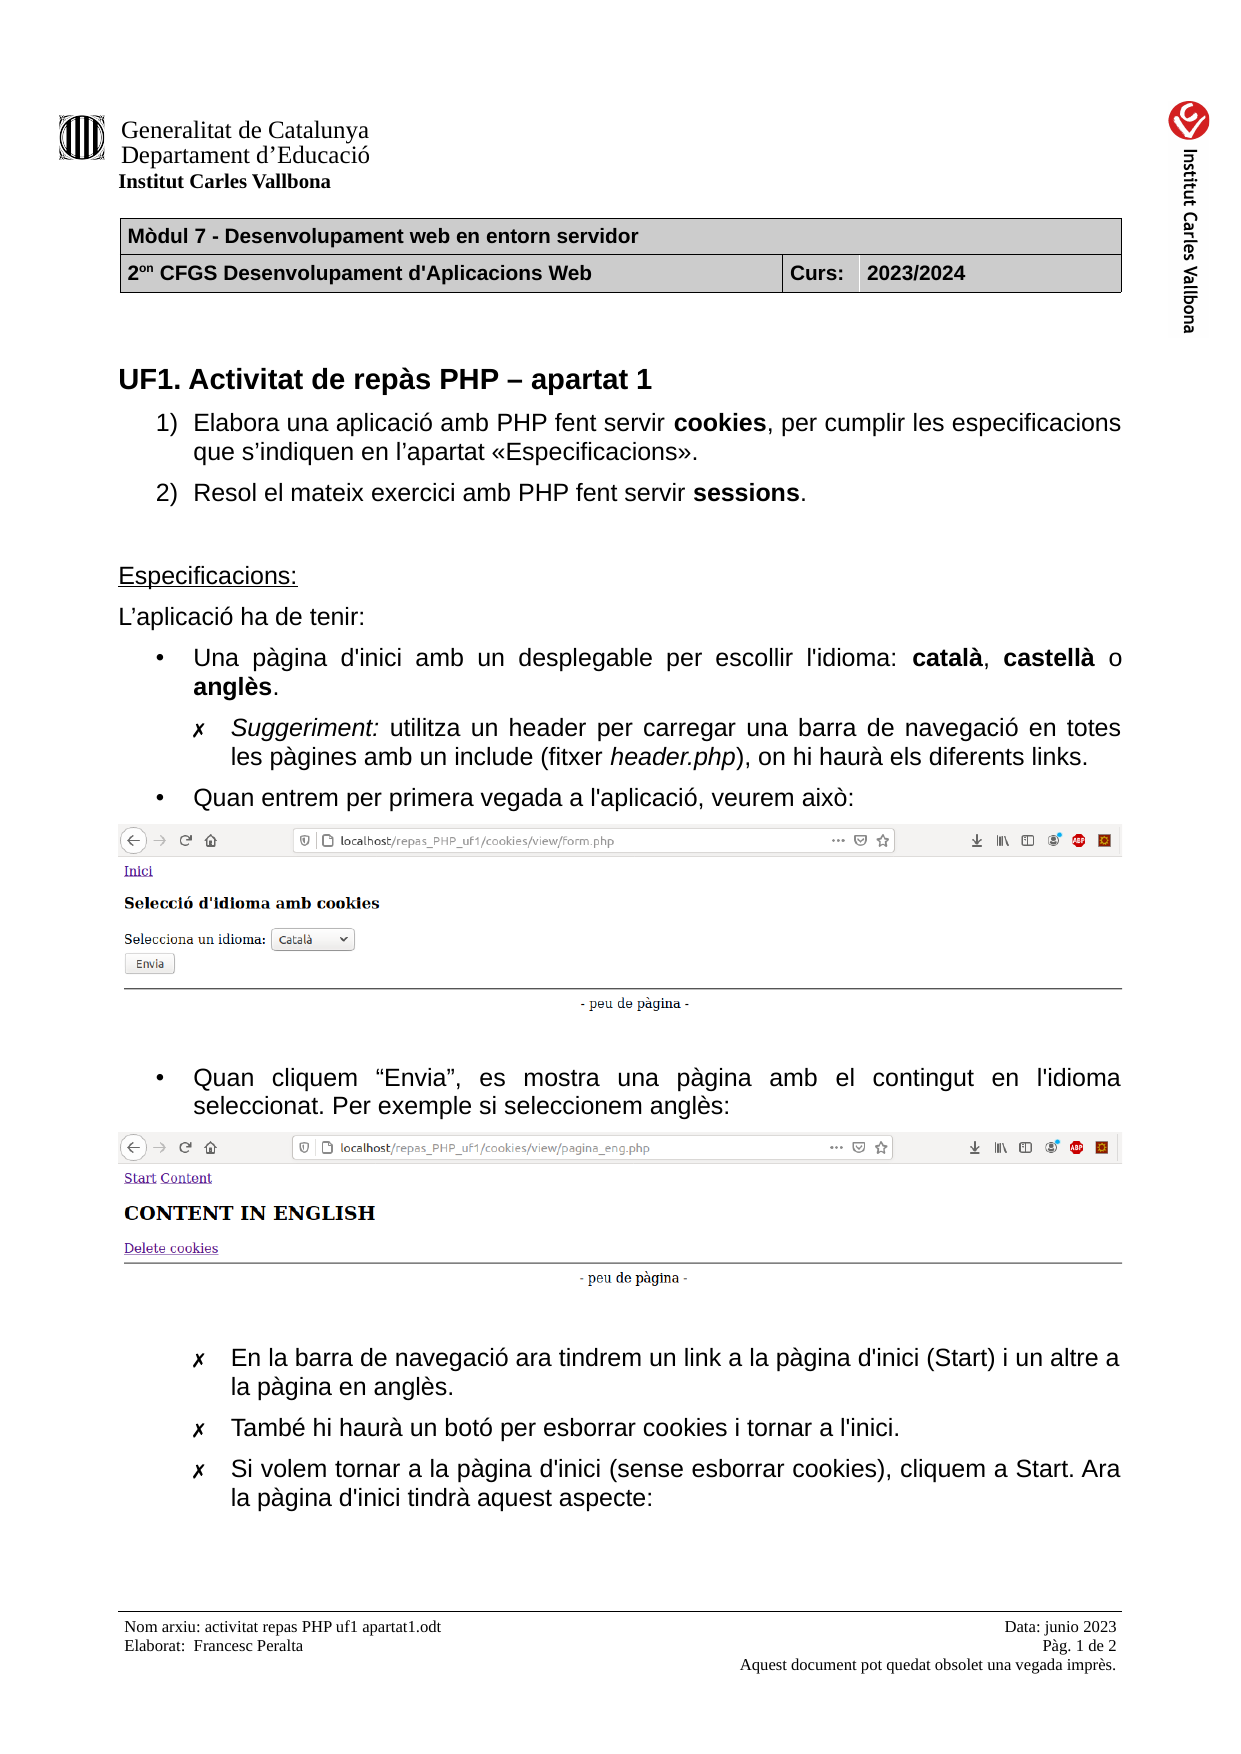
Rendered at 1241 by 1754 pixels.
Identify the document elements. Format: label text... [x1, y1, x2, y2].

list Elabora una aplicació amb PHP fent servir cookies, per cumplir les especificacions que s’indiquen en l’apartat «Especificacions». [156, 408, 1122, 466]
text Institut Carles Vallbona [118, 168, 1122, 193]
list Suggeriment: utilitza un header per carregar una barra de navegació en totes les pàgines amb un include (fitxer header.php), on hi haurà els diferents links. [193, 713, 1122, 771]
picture [59, 115, 105, 160]
list En la barra de navegació ara tindrem un link a la pàgina d'inici (Start) i un altre a la pàgina en anglès. [193, 1343, 1122, 1400]
text UF1. Activitat de repàs PHP – apartat 1 [118, 362, 1122, 396]
text L’aplicació ha de tenir: [118, 602, 1122, 631]
text Especificacions: [118, 561, 1122, 589]
table_cell 2023/2024 [860, 255, 1121, 292]
list Una pàgina d'inici amb un desplegable per escollir l'idioma: català, castellà o anglès. [156, 643, 1122, 701]
list Quan entrem per primera vegada a l'aplicació, veurem això: [156, 783, 1122, 812]
table_cell 2on CFGS Desenvolupament d'Aplicacions Web [121, 255, 782, 292]
table_header Mòdul 7 - Desenvolupament web en entorn servidor [121, 219, 1121, 254]
list Quan cliquem “Envia”, es mostra una pàgina amb el contingut en l'idioma seleccionat. Per exemple si seleccionem anglès: [156, 1062, 1122, 1120]
list També hi haurà un botó per esborrar cookies i tornar a l'inici. [193, 1413, 1122, 1442]
table_cell Curs: [783, 255, 859, 292]
picture [118, 824, 1123, 1022]
picture [1168, 101, 1210, 338]
text Departament d’Educació [118, 143, 1122, 168]
text Generalitat de Catalunya [118, 118, 1122, 143]
list Si volem tornar a la pàgina d'inici (sense esborrar cookies), cliquem a Start. Ara la pàgina d'inici tindrà aquest aspecte: [193, 1454, 1122, 1512]
picture [118, 1132, 1123, 1302]
list Resol el mateix exercici amb PHP fent servir sessions. [156, 478, 1122, 507]
